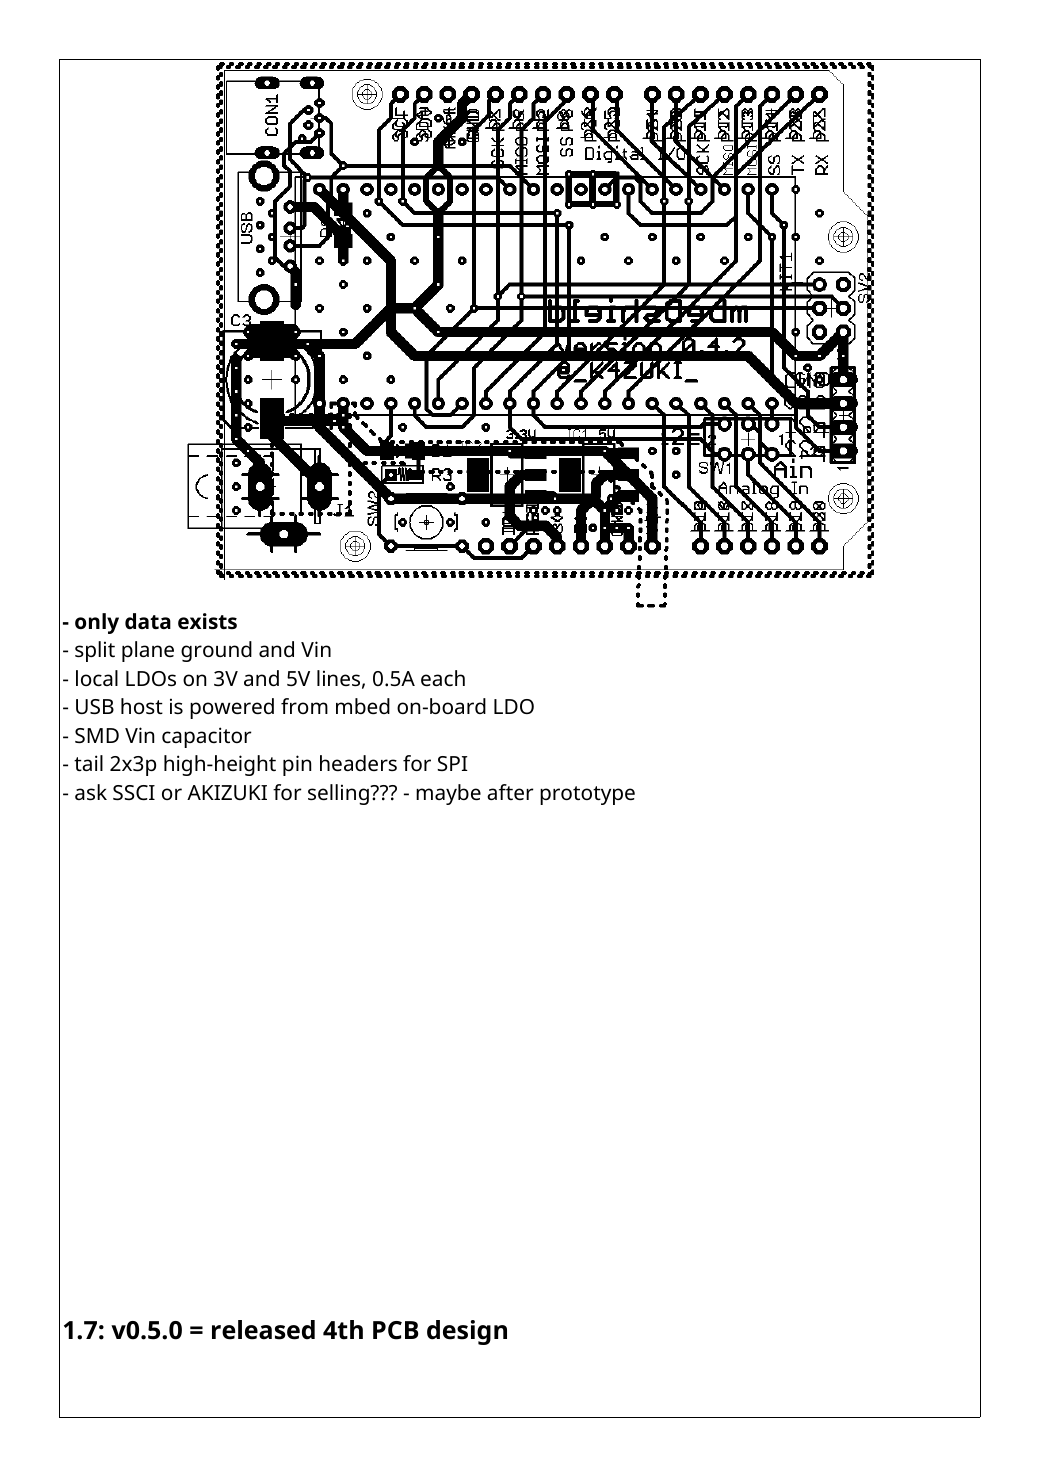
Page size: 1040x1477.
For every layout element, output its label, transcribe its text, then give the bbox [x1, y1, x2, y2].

text - ask SSCI or AKIZUKI for selling??? - maybe after prototype [62, 778, 977, 806]
text - local LDOs on 3V and 5V lines, 0.5A each [62, 664, 977, 692]
text - split plane ground and Vin [62, 636, 977, 664]
picture [165, 62, 874, 608]
text 1.7: v0.5.0 = released 4th PCB design [62, 1313, 977, 1347]
text - USB host is powered from mbed on-board LDO [62, 692, 977, 721]
text - only data exists [62, 607, 977, 636]
text - tail 2x3p high-height pin headers for SPI [62, 749, 977, 778]
text - SMD Vin capacitor [62, 721, 977, 749]
